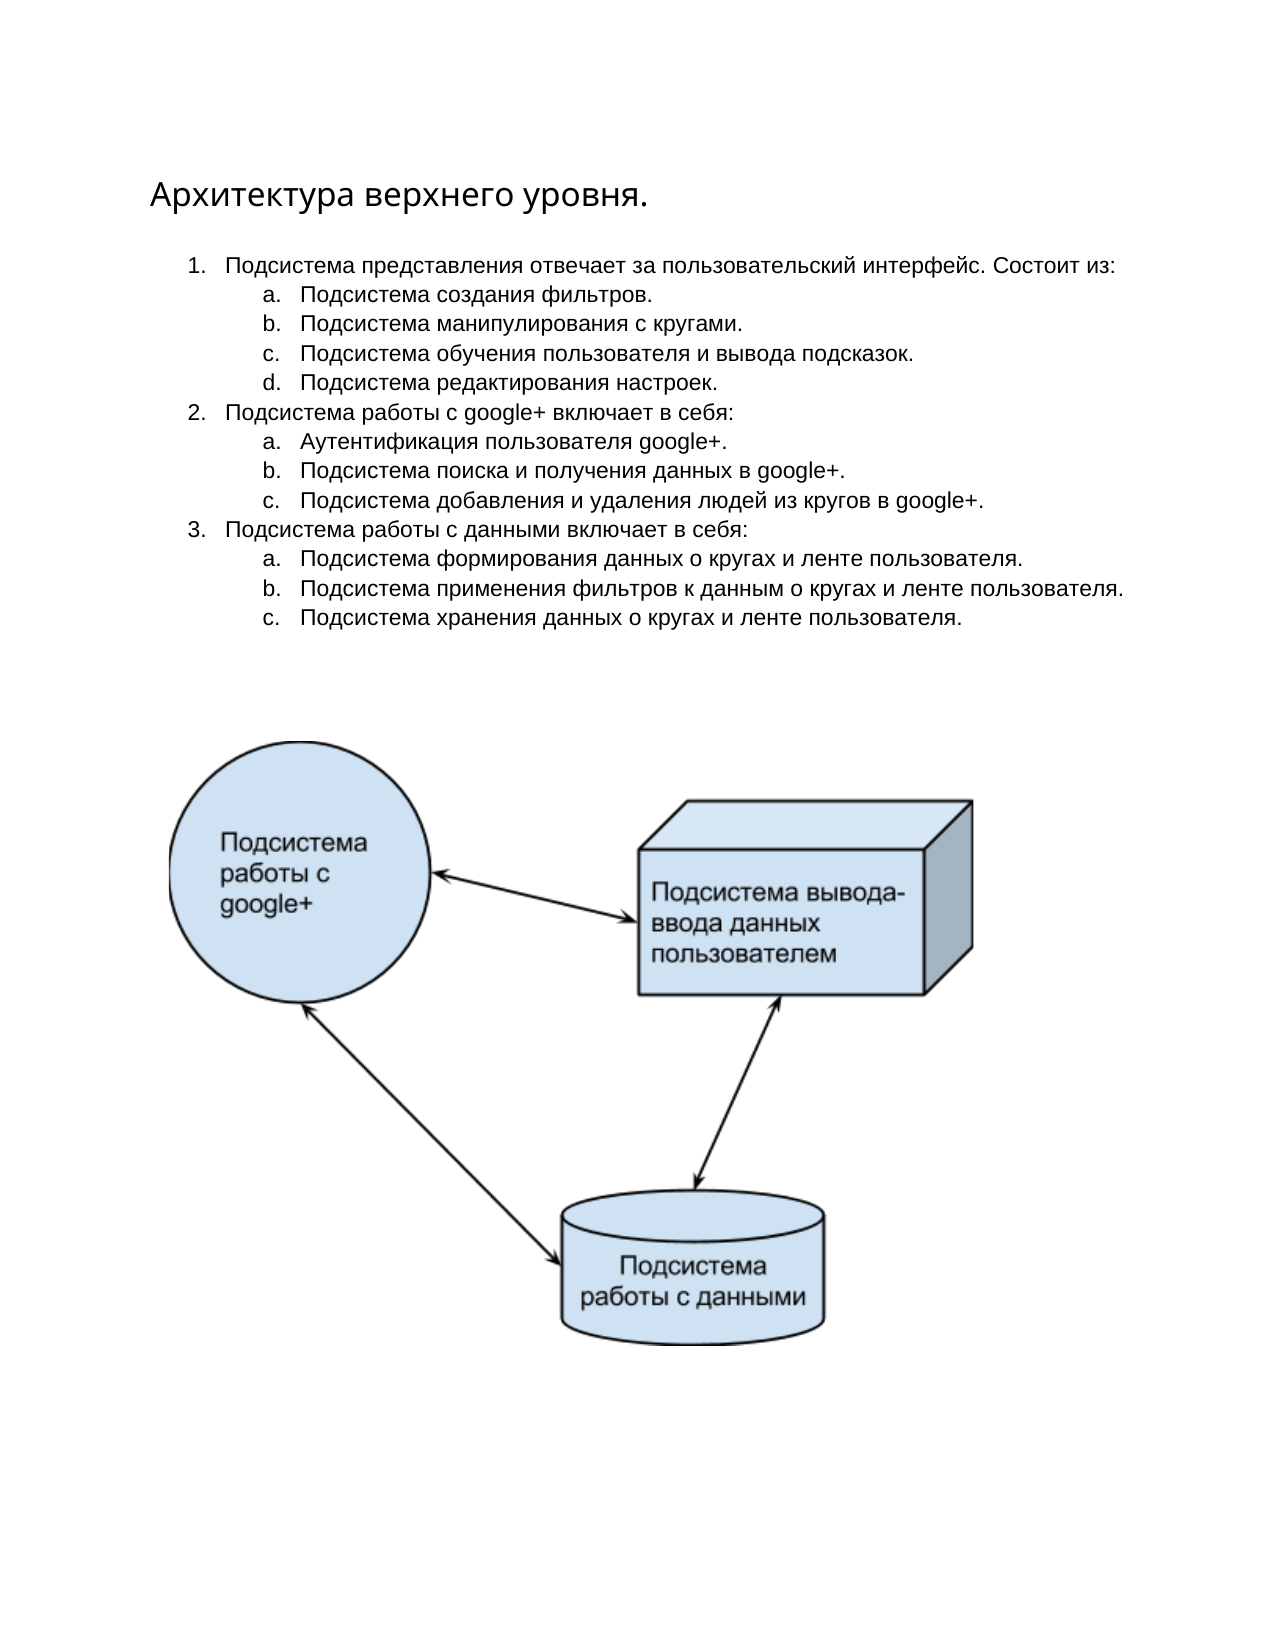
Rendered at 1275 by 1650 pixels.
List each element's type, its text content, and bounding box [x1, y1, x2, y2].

list Подсистема редактирования настроек. [262, 370, 1125, 396]
list Подсистема создания фильтров. [262, 282, 1125, 307]
list Подсистема представления отвечает за пользовательский интерфейс. Состоит из: [187, 252, 1125, 278]
list Подсистема хранения данных о кругах и ленте пользователя. [262, 605, 1125, 631]
list Подсистема работы с google+ включает в себя: [187, 399, 1125, 425]
list Подсистема обучения пользователя и вывода подсказок. [262, 341, 1125, 366]
subtitle Архитектура верхнего уровня. [150, 171, 1125, 216]
picture [168, 741, 974, 1346]
list Подсистема формирования данных о кругах и ленте пользователя. [262, 546, 1125, 572]
list Подсистема применения фильтров к данным о кругах и ленте пользователя. [262, 576, 1125, 601]
list Подсистема добавления и удаления людей из кругов в google+. [262, 487, 1125, 513]
list Подсистема работы с данными включает в себя: [187, 517, 1125, 542]
list Подсистема манипулирования с кругами. [262, 311, 1125, 337]
list Подсистема поиска и получения данных в google+. [262, 458, 1125, 484]
list Аутентификация пользователя google+. [262, 429, 1125, 454]
